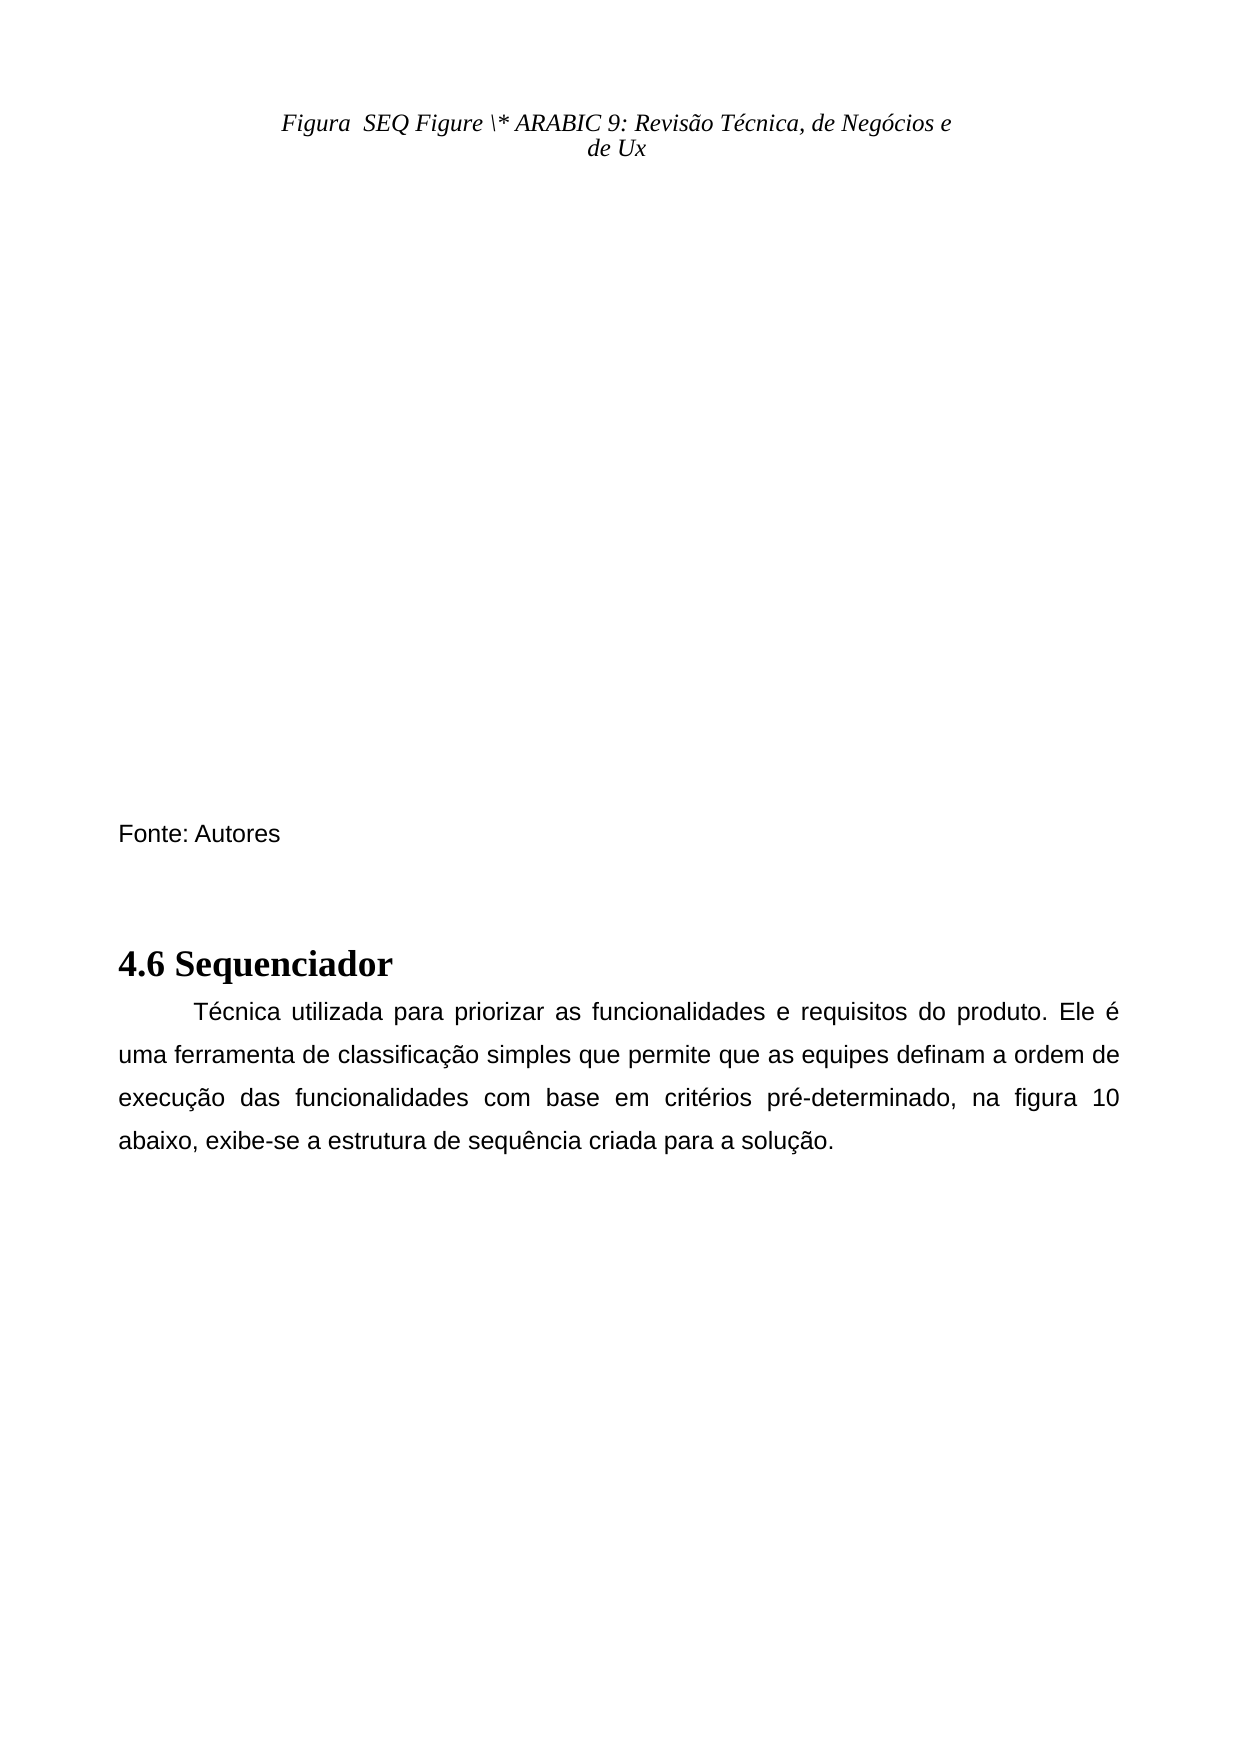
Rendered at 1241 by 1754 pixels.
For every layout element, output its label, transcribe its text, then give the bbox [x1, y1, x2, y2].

text Fonte: Autores [118, 118, 1122, 848]
text Técnica utilizada para priorizar as funcionalidades e requisitos do produto. Ele é uma ferramenta de classificação simples que permite que as equipes definam a ordem de execução das funcionalidades com base em critérios pré-determinado, na figura 10 abaixo, exibe-se a estrutura de sequência criada para a solução. [118, 997, 1122, 1155]
subtitle 4.6 Sequenciador [118, 941, 1122, 984]
